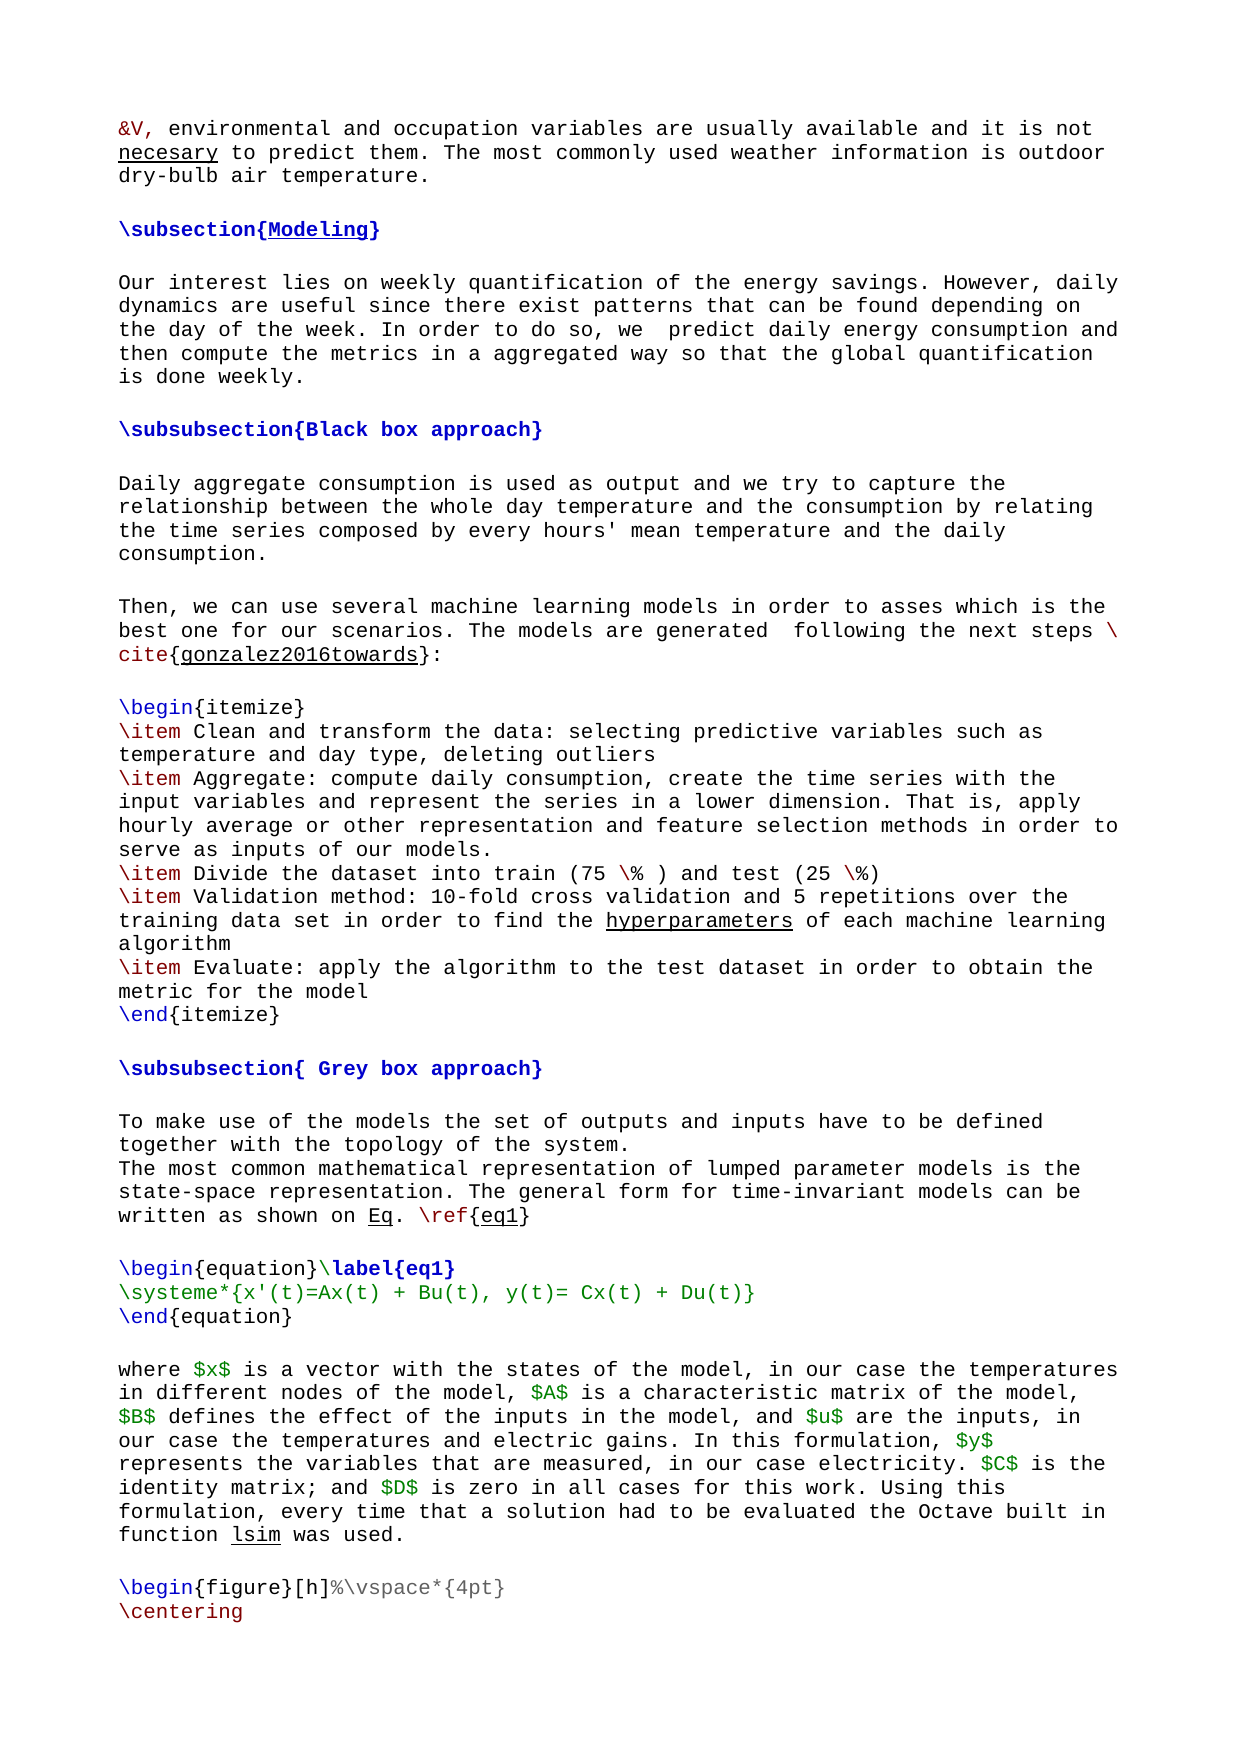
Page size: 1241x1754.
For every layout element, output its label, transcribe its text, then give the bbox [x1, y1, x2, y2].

text \item Divide the dataset into train (75 \% ) and test (25 \%) [118, 862, 1122, 886]
text \subsubsection{ Grey box approach} [118, 1057, 1122, 1081]
text \item Clean and transform the data: selecting predictive variables such as temperature and day type, deleting outliers [118, 721, 1122, 768]
text &V, environmental and occupation variables are usually available and it is not necesary to predict them. The most commonly used weather information is outdoor dry-bulb air temperature. [118, 118, 1122, 189]
text \begin{equation}\label{eq1} [118, 1258, 1122, 1282]
text \item Evaluate: apply the algorithm to the test dataset in order to obtain the metric for the model [118, 957, 1122, 1004]
text To make use of the models the set of outputs and inputs have to be defined together with the topology of the system. [118, 1111, 1122, 1158]
text Our interest lies on weekly quantification of the energy savings. However, daily dynamics are useful since there exist patterns that can be found depending on the day of the week. In order to do so, we predict daily energy consumption and then compute the metrics in a aggregated way so that the global quantification is done weekly. [118, 272, 1122, 390]
text \centering [118, 1601, 1122, 1625]
text \subsection{Modeling} [118, 218, 1122, 242]
text where $x$ is a vector with the states of the model, in our case the temperatures in different nodes of the model, $A$ is a characteristic matrix of the model, $B$ defines the effect of the inputs in the model, and $u$ are the inputs, in our case the temperatures and electric gains. In this formulation, $y$ represents the variables that are measured, in our case electricity. $C$ is the identity matrix; and $D$ is zero in all cases for this work. Using this formulation, every time that a solution had to be evaluated the Octave built in function lsim was used. [118, 1359, 1122, 1548]
text \item Validation method: 10-fold cross validation and 5 repetitions over the training data set in order to find the hyperparameters of each machine learning algorithm [118, 886, 1122, 957]
text \item Aggregate: compute daily consumption, create the time series with the input variables and represent the series in a lower dimension. That is, apply hourly average or other representation and feature selection methods in order to serve as inputs of our models. [118, 768, 1122, 862]
text \subsubsection{Black box approach} [118, 419, 1122, 443]
text \begin{itemize} [118, 697, 1122, 721]
text The most common mathematical representation of lumped parameter models is the state-space representation. The general form for time-invariant models can be written as shown on Eq. \ref{eq1} [118, 1158, 1122, 1229]
text \systeme*{x'(t)=Ax(t) + Bu(t), y(t)= Cx(t) + Du(t)} [118, 1282, 1122, 1306]
text Then, we can use several machine learning models in order to asses which is the best one for our scenarios. The models are generated following the next steps \cite{gonzalez2016towards}: [118, 597, 1122, 667]
text \end{equation} [118, 1306, 1122, 1329]
text Daily aggregate consumption is used as output and we try to capture the relationship between the whole day temperature and the consumption by relating the time series composed by every hours' mean temperature and the daily consumption. [118, 472, 1122, 567]
text \begin{figure}[h]%\vspace*{4pt} [118, 1577, 1122, 1601]
text \end{itemize} [118, 1004, 1122, 1028]
